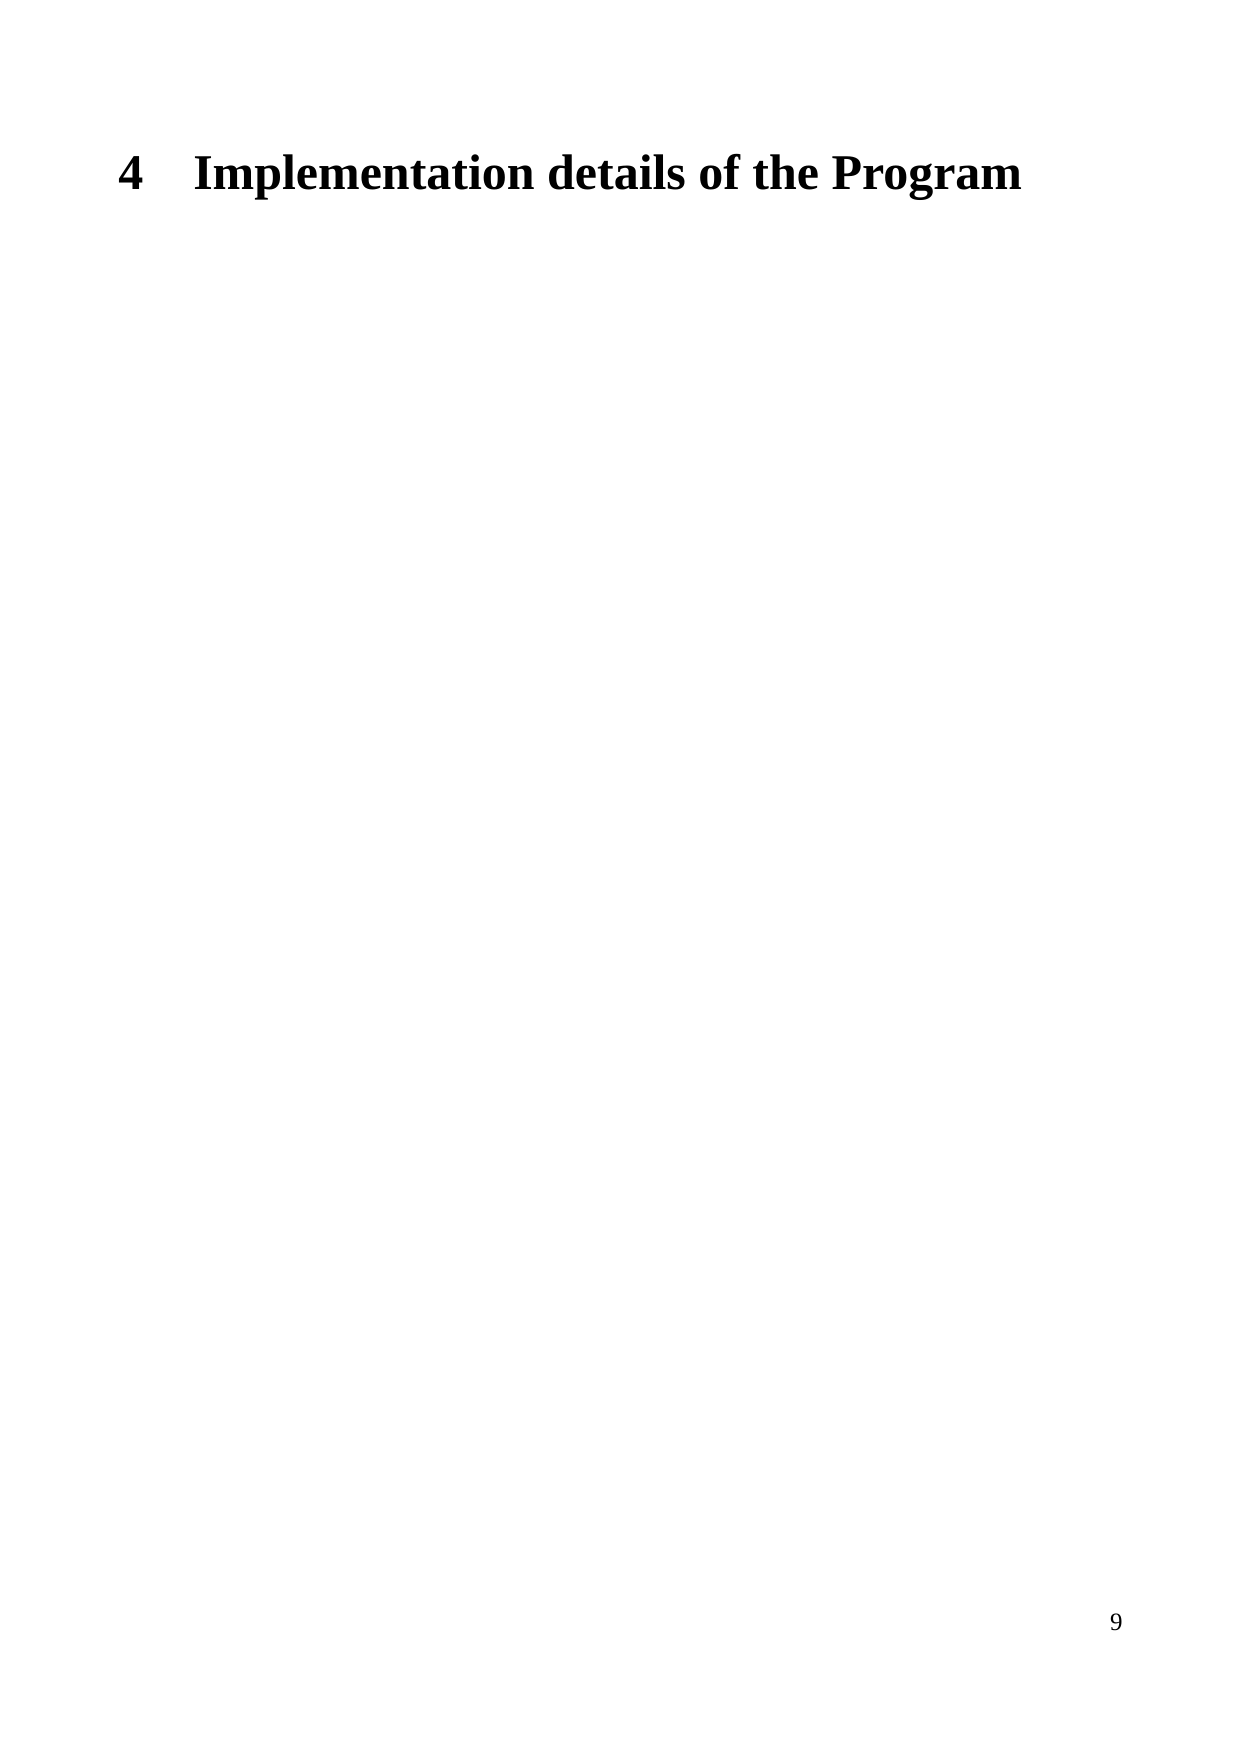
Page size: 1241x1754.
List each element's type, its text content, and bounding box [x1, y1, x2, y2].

subtitle Implementation details of the Program [118, 143, 1122, 201]
